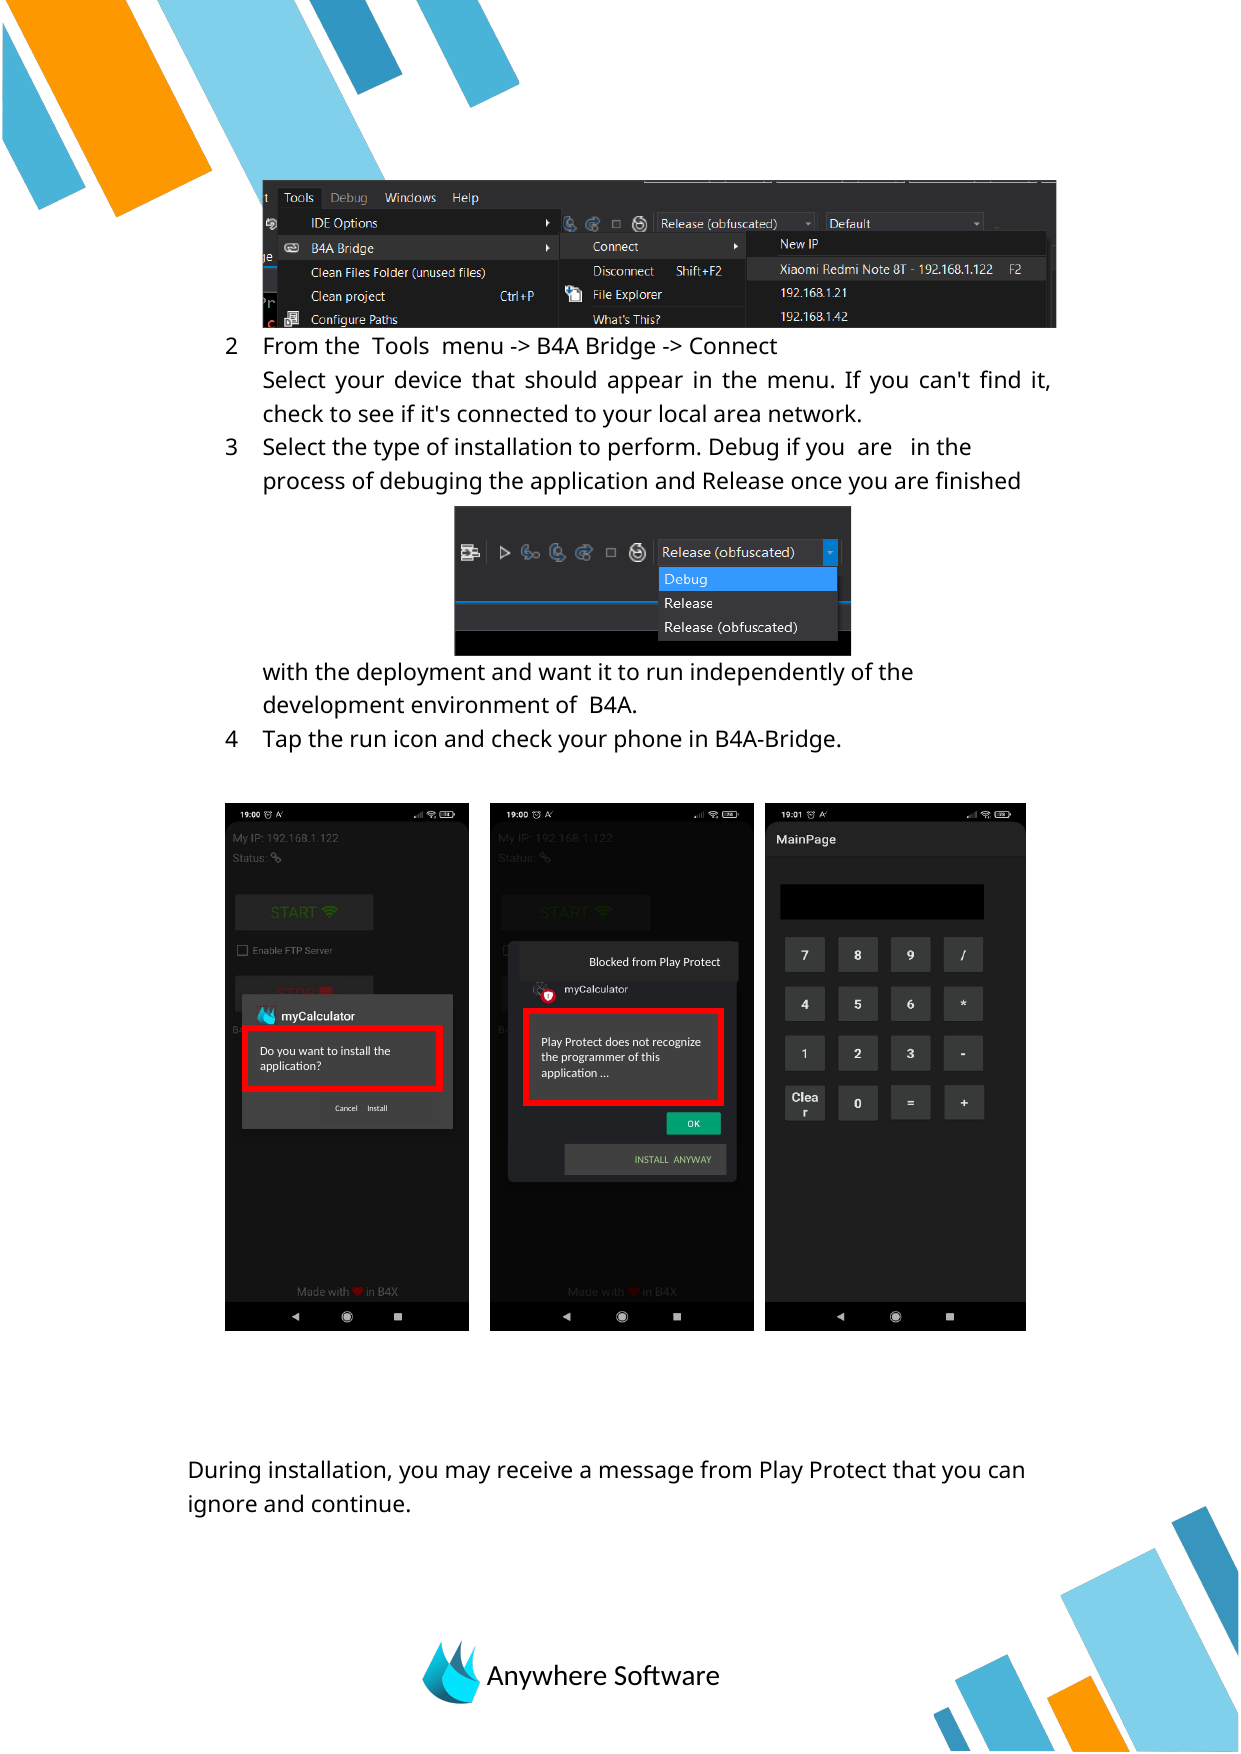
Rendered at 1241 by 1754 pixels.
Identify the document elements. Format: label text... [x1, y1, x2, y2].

text During installation, you may receive a message from Play Protect that you can ignore and continue. [187, 1454, 1053, 1519]
list From the Tools menu -> B4A Bridge -> Connect [225, 150, 1053, 361]
picture [933, 1506, 1239, 1752]
list Select your device that should appear in the menu. If you can't find it, check to see if it's connected to your local area network. [262, 364, 1053, 429]
list Select the type of installation to perform. Debug if you are in the process of debuging the application and Release once you are finished with the deployment and want it to run independently of the development environment of B4A. [225, 431, 1053, 720]
picture [765, 803, 1026, 1331]
picture [225, 803, 469, 1331]
picture [422, 1640, 481, 1704]
picture [262, 180, 1057, 328]
picture [454, 506, 852, 656]
picture [490, 803, 754, 1331]
picture [2, 0, 520, 256]
list Tap the run icon and check your phone in B4A-Bridge. [225, 723, 1053, 754]
